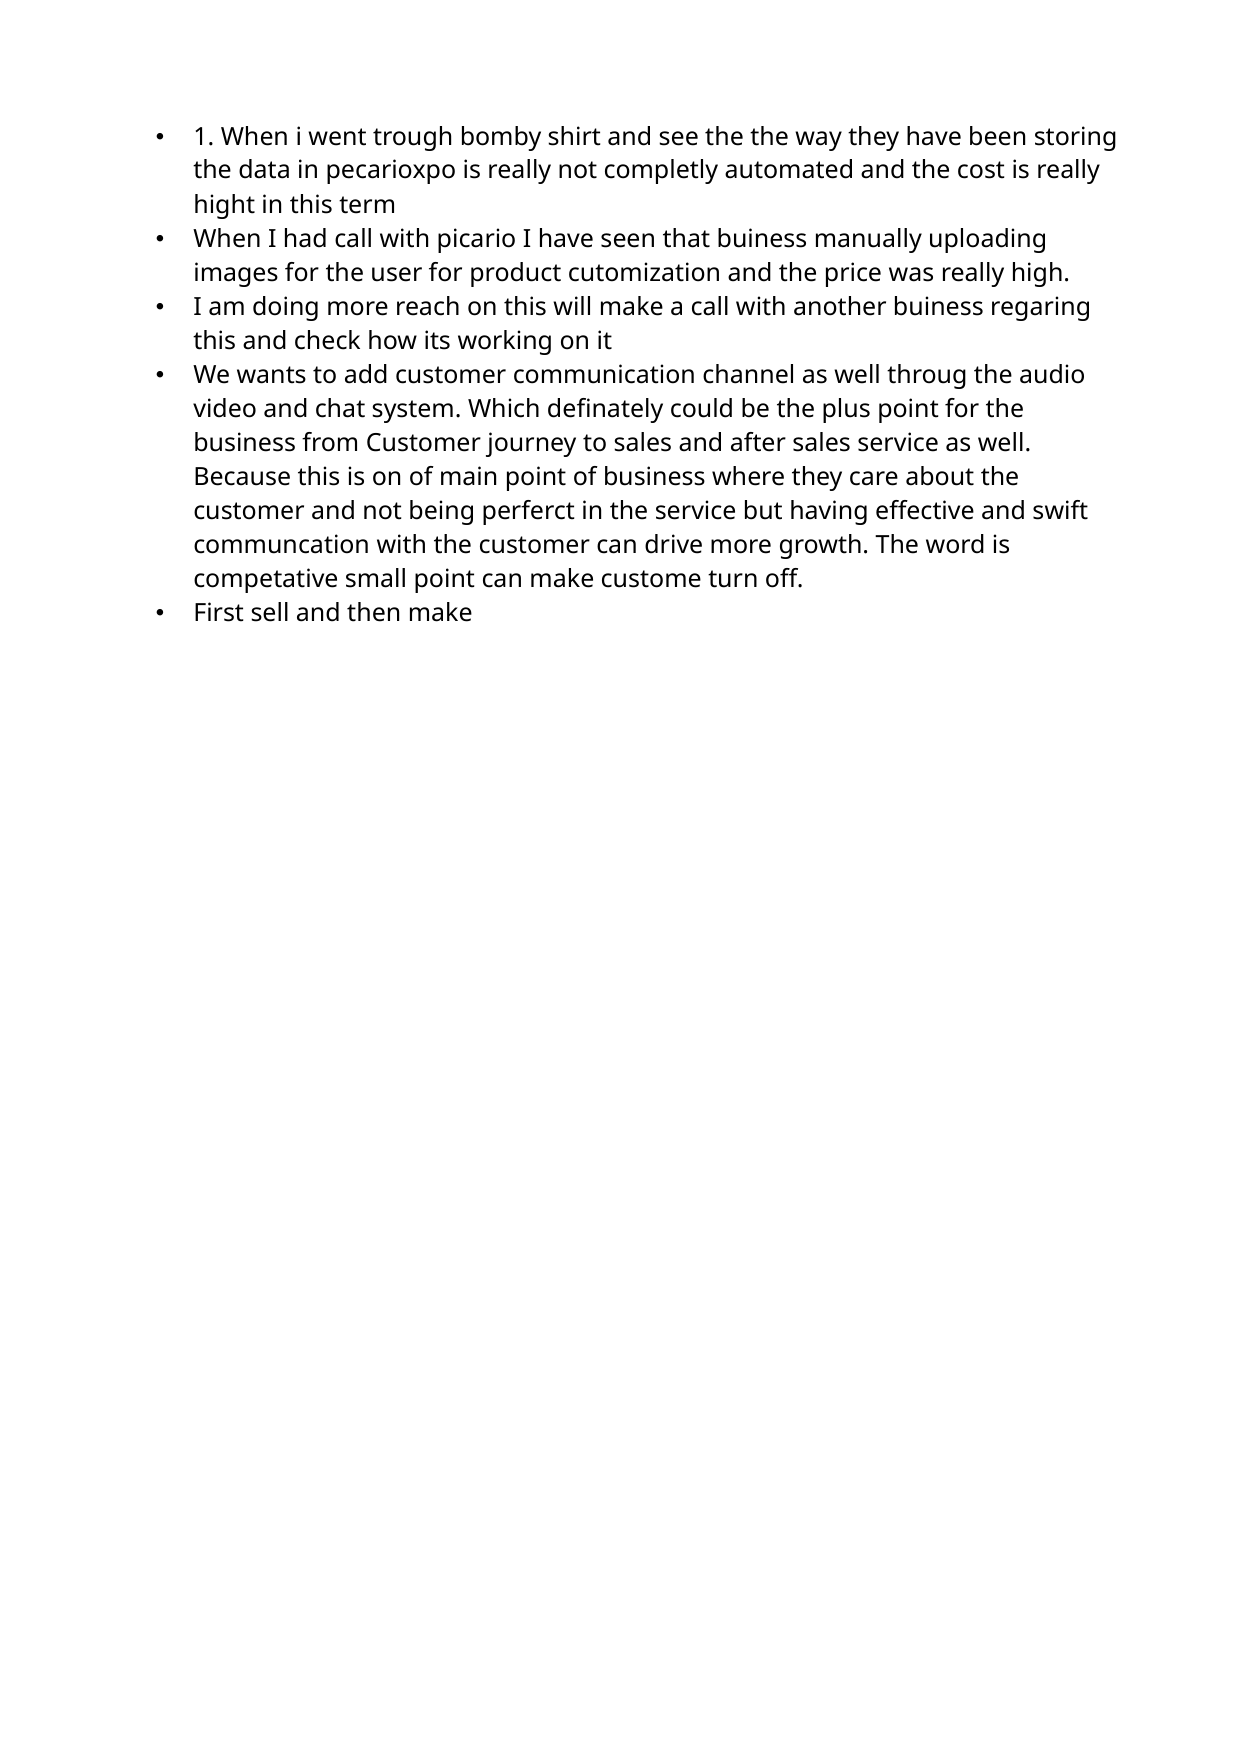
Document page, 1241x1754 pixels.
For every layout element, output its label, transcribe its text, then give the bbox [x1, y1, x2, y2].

list 1. When i went trough bomby shirt and see the the way they have been storing the data in pecarioxpo is really not completly automated and the cost is really hight in this term [156, 118, 1122, 220]
list We wants to add customer communication channel as well throug the audio video and chat system. Which definately could be the plus point for the business from Customer journey to sales and after sales service as well. Because this is on of main point of business where they care about the customer and not being perferct in the service but having effective and swift communcation with the customer can drive more growth. The word is competative small point can make custome turn off. [156, 357, 1122, 595]
list First sell and then make [156, 595, 1122, 629]
list When I had call with picario I have seen that buiness manually uploading images for the user for product cutomization and the price was really high. [156, 220, 1122, 288]
list I am doing more reach on this will make a call with another buiness regaring this and check how its working on it [156, 288, 1122, 357]
